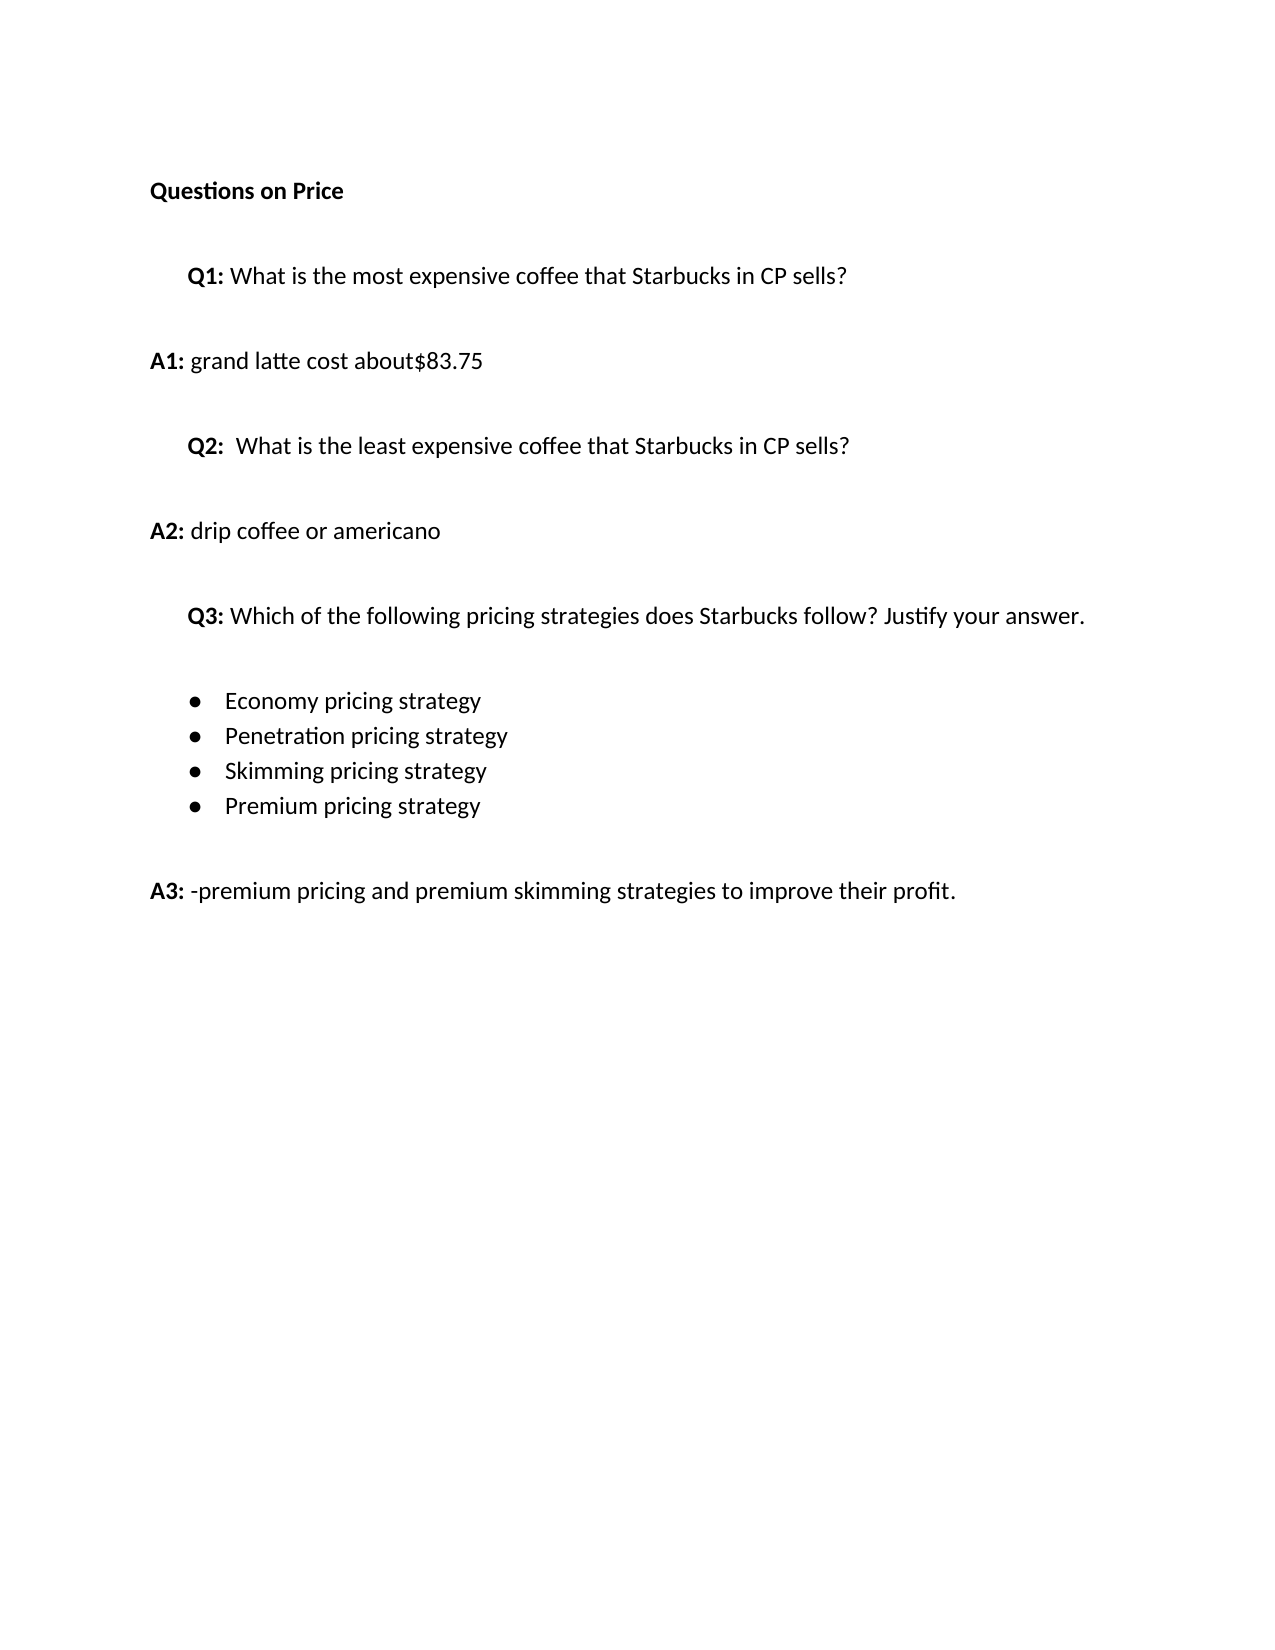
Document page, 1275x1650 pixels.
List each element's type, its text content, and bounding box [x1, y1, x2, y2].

text Q3: Which of the following pricing strategies does Starbucks follow? Justify your answer. [187, 600, 1125, 631]
list Economy pricing strategy [187, 685, 1125, 716]
text A3: -premium pricing and premium skimming strategies to improve their profit. [150, 875, 1125, 906]
list Penetration pricing strategy [187, 720, 1125, 751]
list Premium pricing strategy [187, 790, 1125, 821]
text Q1: What is the most expensive coffee that Starbucks in CP sells? [187, 260, 1125, 291]
list Skimming pricing strategy [187, 755, 1125, 786]
text Q2: What is the least expensive coffee that Starbucks in CP sells? [187, 430, 1125, 461]
text Questions on Price [150, 175, 1125, 206]
text A2: drip coffee or americano [150, 515, 1125, 546]
text A1: grand latte cost about$83.75 [150, 345, 1125, 376]
